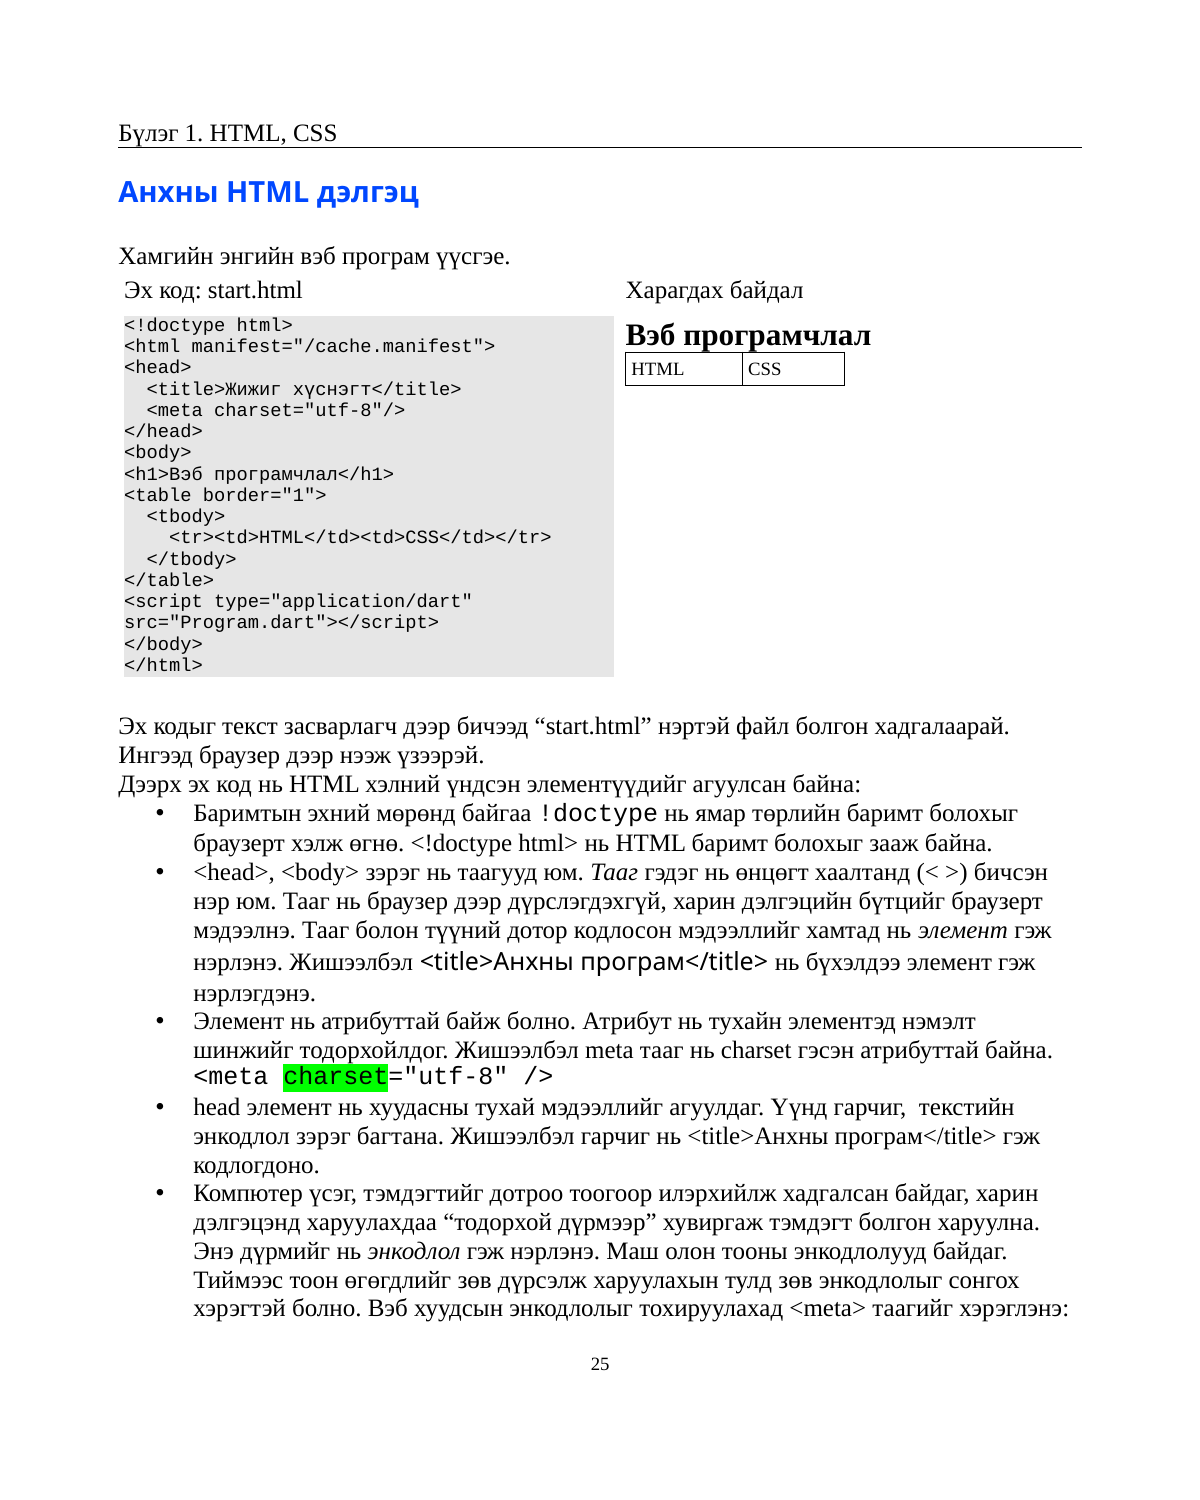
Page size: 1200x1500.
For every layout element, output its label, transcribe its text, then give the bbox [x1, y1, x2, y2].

list <head>, <body> зэрэг нь таагууд юм. Тааг гэдэг нь өнцөгт хаалтанд (< >) бичсэн нэр юм. Тааг нь браузер дээр дүрслэгдэхгүй, харин дэлгэцийн бүтцийг браузерт мэдээлнэ. Тааг болон түүний дотор кодлосон мэдээллийг хамтад нь элемент гэж нэрлэнэ. Жишээлбэл <title>Анхны програм</title> нь бүхэлдээ элемент гэж нэрлэгдэнэ. [156, 857, 1082, 1006]
table_header HTML [626, 353, 742, 385]
table_header CSS [743, 353, 844, 385]
subtitle Анхны HTML дэлгэц [118, 171, 1082, 211]
table_header Харагдах байдал [620, 270, 1082, 310]
text Хамгийн энгийн вэб програм үүсгэе. [118, 241, 1082, 270]
list Компютер үсэг, тэмдэгтийг дотроо тоогоор илэрхийлж хадгалсан байдаг, харин дэлгэцэнд харуулахдаа “тодорхой дүрмээр” хувиргаж тэмдэгт болгон харуулна. Энэ дүрмийг нь энкодлол гэж нэрлэнэ. Маш олон тооны энкодлолууд байдаг. Тиймээс тоон өгөгдлийг зөв дүрсэлж харуулахын тулд зөв энкодлолыг сонгох хэрэгтэй болно. Вэб хуудсын энкодлолыг тохируулахад <meta> таагийг хэрэглэнэ: [156, 1178, 1082, 1322]
table_header Эх код: start.html [118, 270, 620, 310]
list head элемент нь хуудасны тухай мэдээллийг агуулдаг. Үүнд гарчиг, текстийн энкодлол зэрэг багтана. Жишээлбэл гарчиг нь <title>Анхны програм</title> гэж кодлогдоно. [156, 1092, 1082, 1178]
text Эх кодыг текст засварлагч дээр бичээд “start.html” нэртэй файл болгон хадгалаарай. Ингээд браузер дээр нээж үзээрэй. [118, 711, 1082, 769]
table_cell Вэб програмчлал [620, 310, 1082, 683]
table_cell <!doctype html> <html manifest="/cache.manifest"> <head> <title>Жижиг хүснэгт</title> <meta charset="utf-8"/> </head> <body> <h1>Вэб програмчлал</h1> <table border="1"> <tbody> <tr><td>HTML</td><td>CSS</td></tr> </tbody> </table> <script type="application/dart" src="Program.dart"></script> </body> </html> [118, 310, 620, 683]
list Баримтын эхний мөрөнд байгаа !doctype нь ямар төрлийн баримт болохыг браузерт хэлж өгнө. <!doctype html> нь HTML баримт болохыг зааж байна. [156, 798, 1082, 857]
text Дээрх эх код нь HTML хэлний үндсэн элементүүдийг агуулсан байна: [118, 769, 1082, 798]
list Элемент нь атрибуттай байж болно. Атрибут нь тухайн элементэд нэмэлт шинжийг тодорхойлдог. Жишээлбэл meta тааг нь charset гэсэн атрибуттай байна. <meta charset="utf-8" /> [156, 1006, 1082, 1092]
